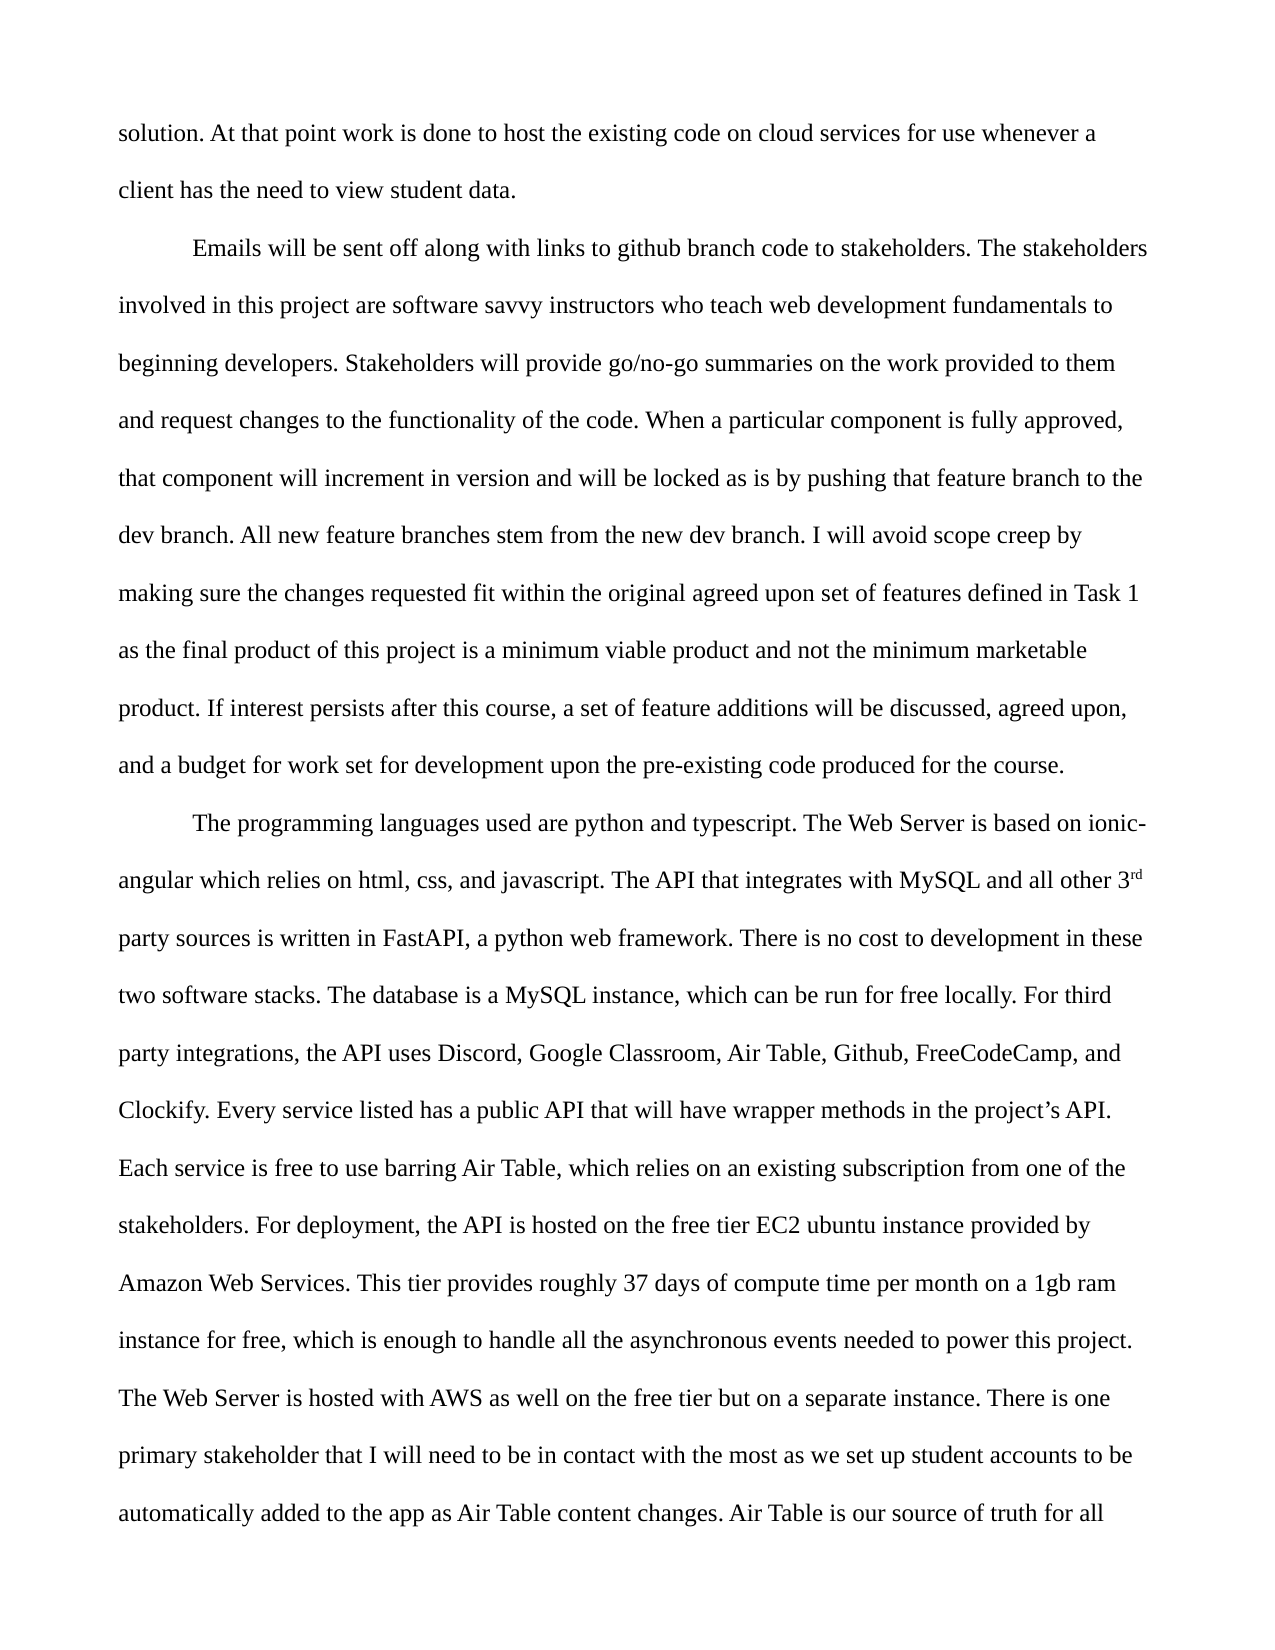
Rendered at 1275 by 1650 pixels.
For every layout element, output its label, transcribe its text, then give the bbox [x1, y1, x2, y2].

text Emails will be sent off along with links to github branch code to stakeholders. The stakeholders involved in this project are software savvy instructors who teach web development fundamentals to beginning developers. Stakeholders will provide go/no-go summaries on the work provided to them and request changes to the functionality of the code. When a particular component is fully approved, that component will increment in version and will be locked as is by pushing that feature branch to the dev branch. All new feature branches stem from the new dev branch. I will avoid scope creep by making sure the changes requested fit within the original agreed upon set of features defined in Task 1 as the final product of this project is a minimum viable product and not the minimum marketable product. If interest persists after this course, a set of feature additions will be discussed, agreed upon, and a budget for work set for development upon the pre-existing code produced for the course. [118, 233, 1157, 779]
text The programming languages used are python and typescript. The Web Server is based on ionic-angular which relies on html, css, and javascript. The API that integrates with MySQL and all other 3rd party sources is written in FastAPI, a python web framework. There is no cost to development in these two software stacks. The database is a MySQL instance, which can be run for free locally. For third party integrations, the API uses Discord, Google Classroom, Air Table, Github, FreeCodeCamp, and Clockify. Every service listed has a public API that will have wrapper methods in the project’s API. Each service is free to use barring Air Table, which relies on an existing subscription from one of the stakeholders. For deployment, the API is hosted on the free tier EC2 ubuntu instance provided by Amazon Web Services. This tier provides roughly 37 days of compute time per month on a 1gb ram instance for free, which is enough to handle all the asynchronous events needed to power this project. The Web Server is hosted with AWS as well on the free tier but on a separate instance. There is one primary stakeholder that I will need to be in contact with the most as we set up student accounts to be automatically added to the app as Air Table content changes. Air Table is our source of truth for all [118, 808, 1157, 1527]
text solution. At that point work is done to host the existing code on cloud services for use whenever a client has the need to view student data. [118, 118, 1157, 204]
